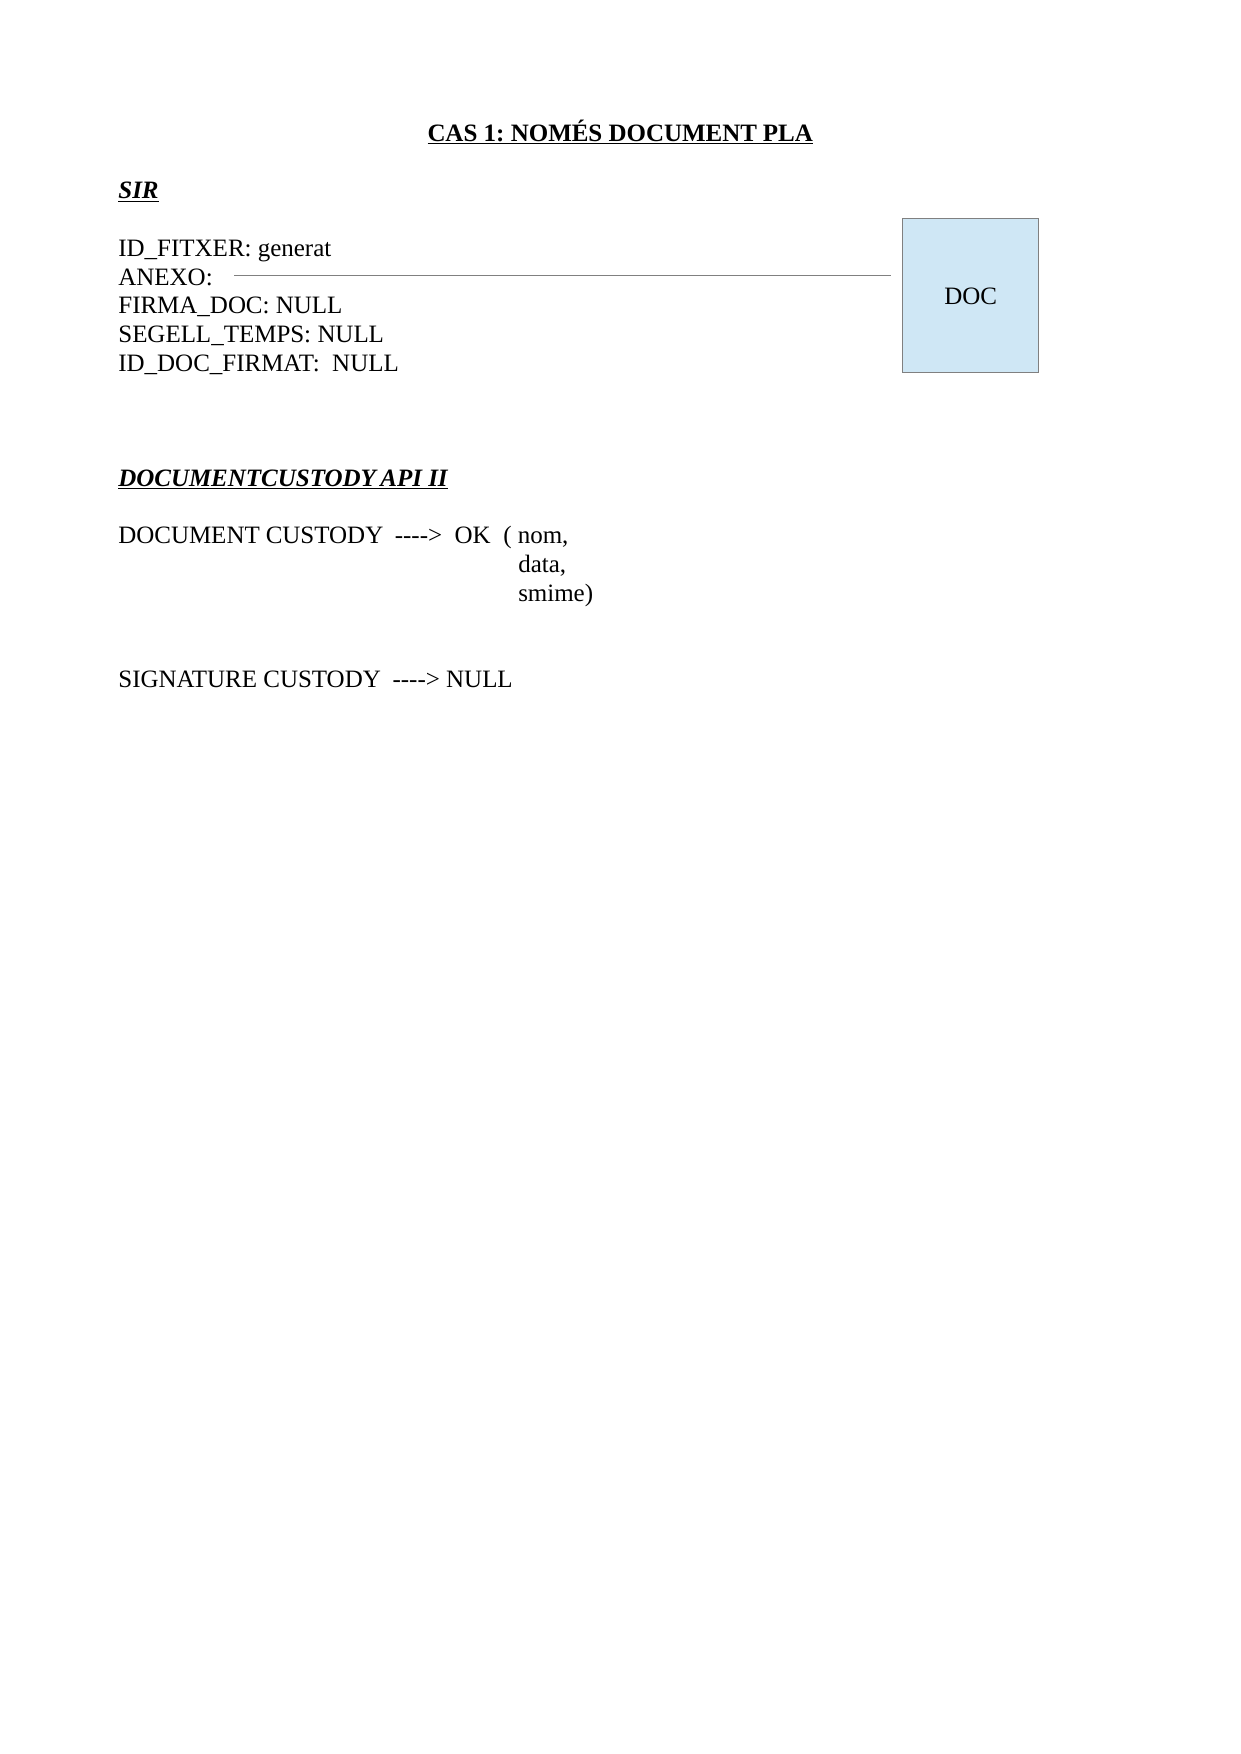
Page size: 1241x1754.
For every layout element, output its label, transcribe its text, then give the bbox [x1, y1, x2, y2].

text SEGELL_TEMPS: NULL [118, 319, 902, 348]
text [1039, 319, 1122, 348]
text FIRMA_DOC: NULL [118, 291, 902, 319]
text DOCUMENT CUSTODY ----> OK ( nom, [118, 521, 1122, 549]
text data, [118, 549, 1122, 578]
text ID_FITXER: generat [118, 233, 902, 262]
text CAS 1: NOMÉS DOCUMENT PLA [118, 118, 1122, 147]
text ANEXO: [118, 262, 902, 291]
text SIR [118, 176, 1122, 204]
text [1039, 262, 1122, 291]
text DOCUMENTCUSTODY API II [118, 463, 1122, 492]
text SIGNATURE CUSTODY ----> NULL [118, 664, 1122, 693]
text smime) [118, 578, 1122, 607]
text ID_DOC_FIRMAT: NULL [118, 348, 1122, 377]
text [1039, 233, 1122, 262]
text [1039, 291, 1122, 319]
